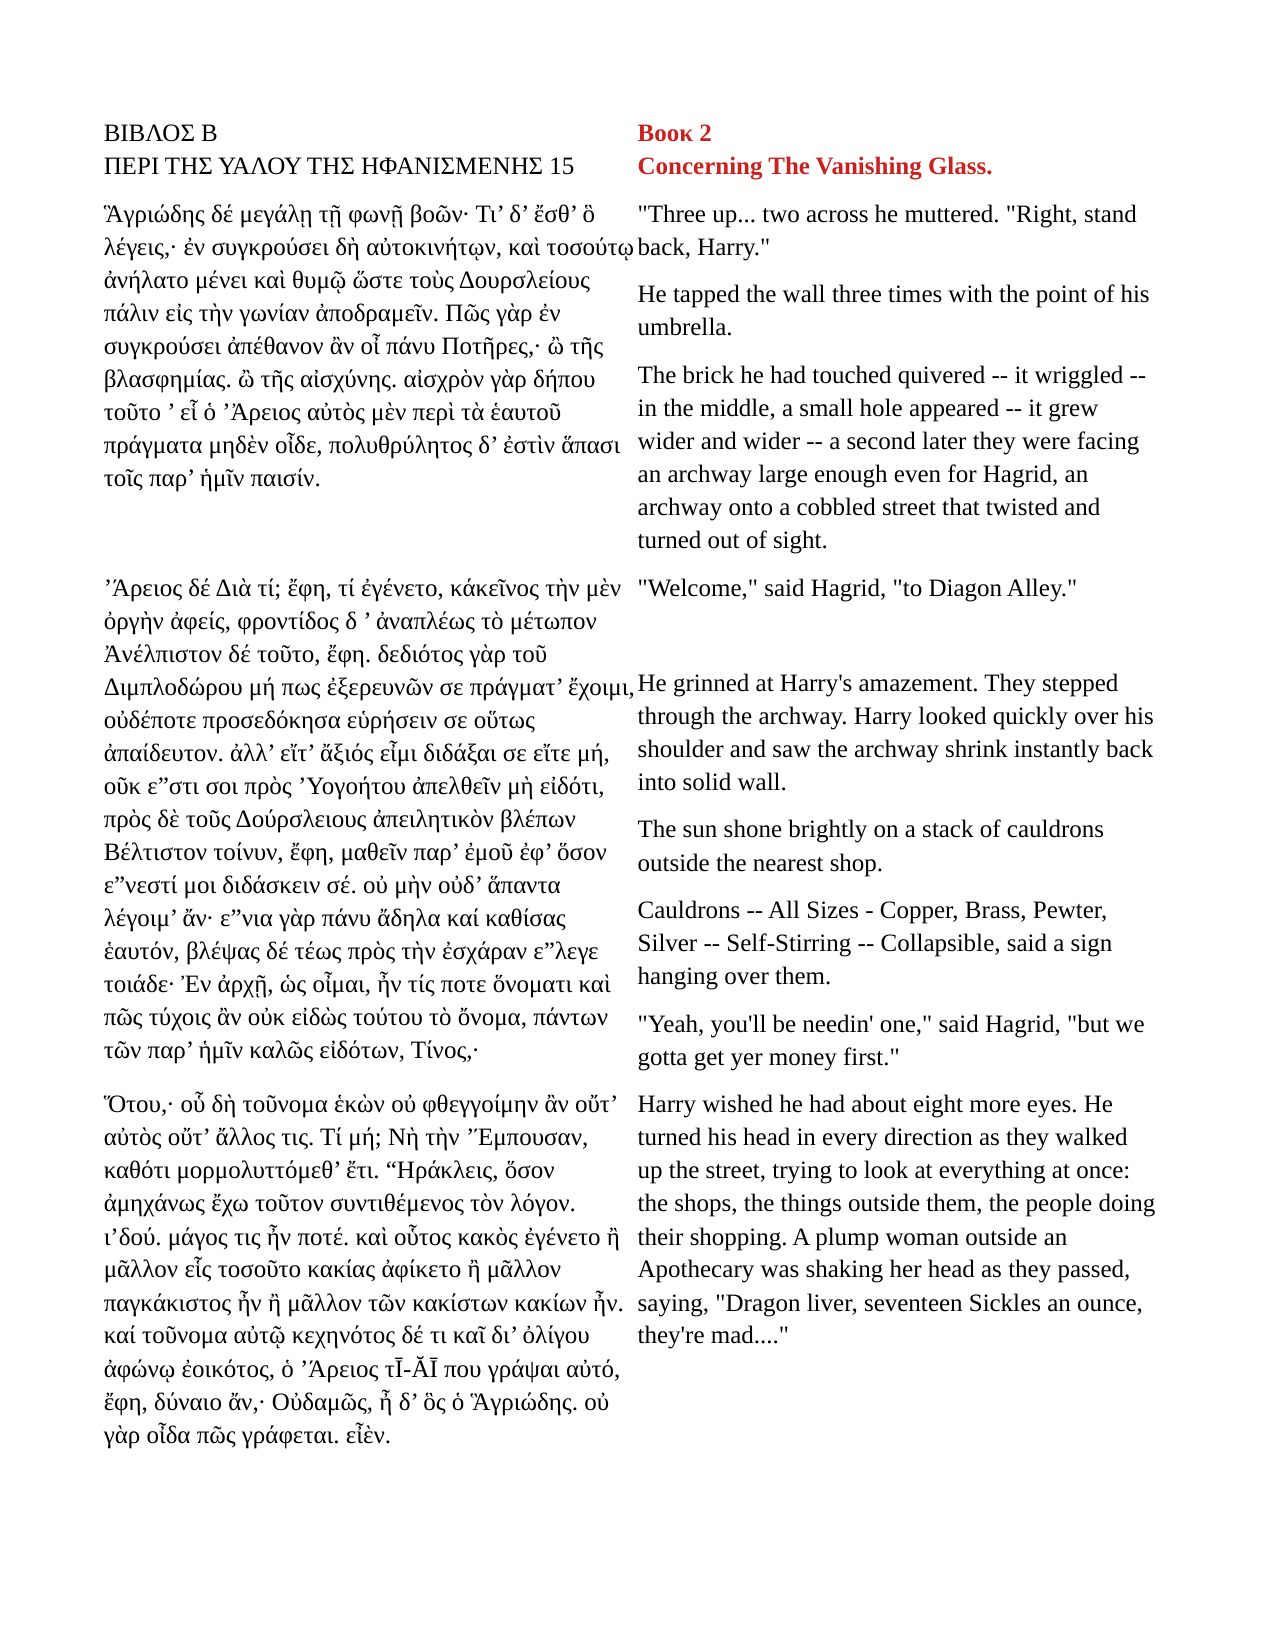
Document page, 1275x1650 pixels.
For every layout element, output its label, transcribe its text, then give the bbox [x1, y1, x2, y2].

table_header Βοοκ 2 Concerning The Vanishing Glass. [638, 118, 1157, 199]
table_cell "Welcome," said Hagrid, "to Diagon Alley." He grinned at Harry's amazement. They stepped through the archway. Harry looked quickly over his shoulder and saw the archway shrink instantly back into solid wall. The sun shone brightly on a stack of cauldrons outside the nearest shop. Cauldrons -- All Sizes - Copper, Brass, Pewter, Silver -- Self-Stirring -- Collapsible, said a sign hanging over them. "Yeah, you'll be needin' one," said Hagrid, "but we gotta get yer money first." [638, 573, 1157, 1089]
table_cell Ἃγριώδης δέ μεγάλῃ τῇ φωνῇ βοῶν· Τι’ δ’ ἔσθ’ ὃ λέγεις,· ἐν συγκρούσει δὴ αὐτοκινήτῳν, καὶ τοσούτῳ ἀνήλατο μένει καὶ θυμῷ ὥστε τοὺς Δουρσλείους πάλιν εἰς τὴν γωνίαν ἀποδραμεῖν. Πῶς γὰρ ἐν συγκρούσει ἀπέθανον ἂν οἶ πάνυ Ποτῆρες,· ὢ τῆς βλασφημίας. ὢ τῆς αἰσχύνης. αἰσχρὸν γὰρ δήπου τοῦτο ’ εἷ ὁ ’Ἀρειος αὐτὸς μὲν περὶ τὰ ἑαυτοῦ πράγματα μηδὲν οἶδε, πολυθρύλητος δ’ ἐστὶν ἅπασι τοῖς παρ’ ἡμῖν παισίν. [104, 199, 637, 573]
table_cell Harry wished he had about eight more eyes. He turned his head in every direction as they walked up the street, trying to look at everything at once: the shops, the things outside them, the people doing their shopping. A plump woman outside an Apothecary was shaking her head as they passed, saying, "Dragon liver, seventeen Sickles an ounce, they're mad...." [638, 1090, 1157, 1467]
table_cell ’Άρειος δέ Διὰ τί; ἔφη, τί ἐγένετο, κάκεῖνος τὴν μὲν ὀργὴν ἀφείς, φροντίδος δ ’ ἀναπλέως τὸ μέτωπον Ἀνέλπιστον δέ τοῦτο, ἔφη. δεδιότος γὰρ τοῦ Διμπλοδώρου μή πως ἐξερευνῶν σε πράγματ’ ἔχοιμι, οὐδέποτε προσεδόκησα εὑρήσειν σε οὕτως ἀπαίδευτον. ἀλλ’ εἴτ’ ἄξιός εἶμι διδάξαι σε εἴτε μή, οῦκ ε”στι σοι πρὸς ’Υογοήτου ἀπελθεῖν μὴ εἰδότι, πρὸς δὲ τοῦς Δούρσλειους ἀπειλητικὸν βλέπων Βέλτιστον τοίνυν, ἔφη, μαθεῖν παρ’ ἐμοῦ ἐφ’ ὅσον ε”νεστί μοι διδάσκειν σέ. οὐ μὴν οὐδ’ ἅπαντα λέγοιμ’ ἄν· ε”νια γὰρ πάνυ ἄδηλα καί καθίσας ἑαυτόν, βλέψας δέ τέως πρὸς τὴν ἐσχάραν ε”λεγε τοιάδε· Ἐν ἀρχῇ, ὡς οἶμαι, ἦν τίς ποτε ὅνοματι καὶ πῶς τύχοις ἂν οὐκ εἰδὼς τούτου τὸ ὄνομα, πάντων τῶν παρ’ ἡμῖν καλῶς εἰδότων, Τίνος,· [104, 573, 637, 1089]
table_cell Ὅτου,· οὗ δὴ τοῦνομα ἑκὼν οὐ φθεγγοίμην ἂν οὔτ’ αὐτὸς οὔτ’ ἄλλος τις. Τί μή; Νὴ τὴν ’Έμπουσαν, καθότι μορμολυττόμεθ’ ἔτι. “Ηράκλεις, ὅσον ἀμηχάνως ἔχω τοῦτον συντιθέμενος τὸν λόγον. ι’δού. μάγος τις ἦν ποτέ. καὶ οὗτος κακὸς ἐγένετο ἢ μᾶλλον εἷς τοσοῦτο κακίας ἀφίκετο ἢ μᾶλλον παγκάκιστος ἦν ἢ μᾶλλον τῶν κακίστων κακίων ἦν. καί τοῦνομα αὐτῷ κεχηνότος δέ τι καῖ δι’ ὀλίγου ἀφώνῳ ἐοικότος, ὁ ’Άρειος τῙ-ᾸῙ που γράψαι αὐτό, ἔφη, δύναιο ἄν,· Οὐδαμῶς, ἦ δ’ ὃς ὁ Ἃγριώδης. οὐ γὰρ οἶδα πῶς γράφεται. εἶὲν. [104, 1090, 637, 1467]
table_cell "Three up... two across he muttered. "Right, stand back, Harry." He tapped the wall three times with the point of his umbrella. The brick he had touched quivered -- it wriggled -- in the middle, a small hole appeared -- it grew wider and wider -- a second later they were facing an archway large enough even for Hagrid, an archway onto a cobbled street that twisted and turned out of sight. [638, 199, 1157, 573]
table_header ΒΙΒΛΟΣ Β ΠΕΡΙ ΤΗΣ ΥΑΛΟΥ ΤΗΣ ΗΦΑΝΙΣΜΕΝΗΣ 15 [104, 118, 637, 199]
